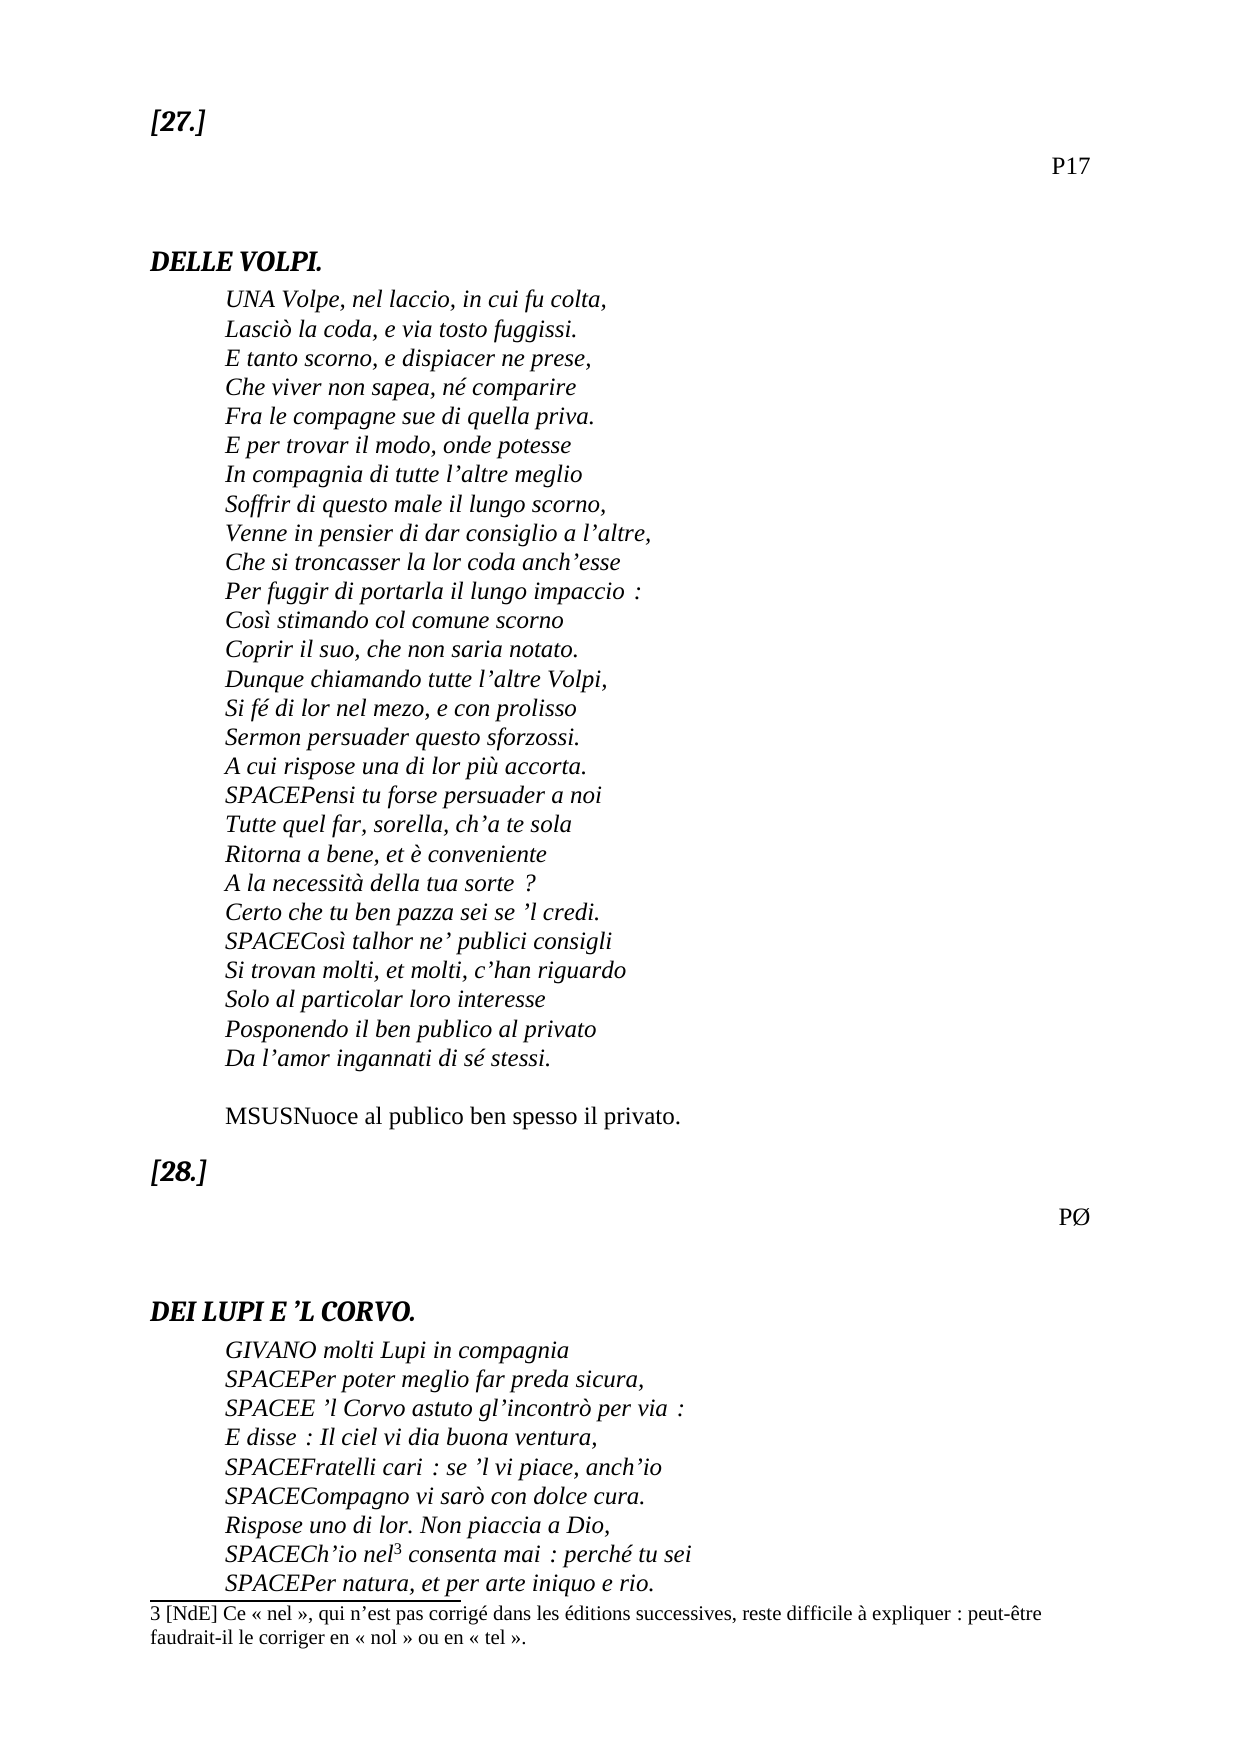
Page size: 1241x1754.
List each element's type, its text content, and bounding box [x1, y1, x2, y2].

text E disse : Il ciel vi dia buona ventura, SPACEFratelli cari : se ’l vi piace, anch’io SPACECompagno vi sarò con dolce cura. [225, 1422, 1090, 1510]
subtitle [27.] [150, 105, 1090, 138]
text SPACEPensi tu forse persuader a noi Tutte quel far, sorella, ch’a te sola Ritorna a bene, et è conveniente A la necessità della tua sorte ? Certo che tu ben pazza sei se ’l credi. [225, 780, 1090, 926]
text GIVANO molti Lupi in compagnia SPACEPer poter meglio far preda sicura, SPACEE ’l Corvo astuto gl’incontrò per via : [225, 1335, 1090, 1422]
text PØ [150, 1195, 1090, 1233]
text MSUSNuoce al publico ben spesso il privato. [225, 1101, 1090, 1130]
text UNA Volpe, nel laccio, in cui fu colta, Lasciò la coda, e via tosto fuggissi. E tanto scorno, e dispiacer ne prese, Che viver non sapea, né comparire Fra le compagne sue di quella priva. E per trovar il modo, onde potesse In compagnia di tutte l’altre meglio Soffrir di questo male il lungo scorno, Venne in pensier di dar consiglio a l’altre, Che si troncasser la lor coda anch’esse Per fuggir di portarla il lungo impaccio : Così stimando col comune scorno Coprir il suo, che non saria notato. Dunque chiamando tutte l’altre Volpi, Si fé di lor nel mezo, e con prolisso Sermon persuader questo sforzossi. A cui rispose una di lor più accorta. [225, 284, 1090, 780]
subtitle [28.] [150, 1155, 1090, 1189]
text [NdE] Ce « nel », qui n’est pas corrigé dans les éditions successives, reste difficile à expliquer : peut-être faudrait-il le corriger en « nol » ou en « tel ». [150, 1601, 1090, 1649]
subtitle DELLE VOLPI. [150, 245, 1090, 278]
text P17 [150, 145, 1090, 182]
text SPACECosì talhor ne’ publici consigli Si trovan molti, et molti, c’han riguardo Solo al particolar loro interesse Posponendo il ben publico al privato Da l’amor ingannati di sé stessi. [225, 926, 1090, 1072]
subtitle DEI LUPI E ’L CORVO. [150, 1295, 1090, 1329]
text Rispose uno di lor. Non piaccia a Dio, SPACECh’io nel consenta mai : perché tu sei SPACEPer natura, et per arte iniquo e rio. [225, 1510, 1090, 1597]
